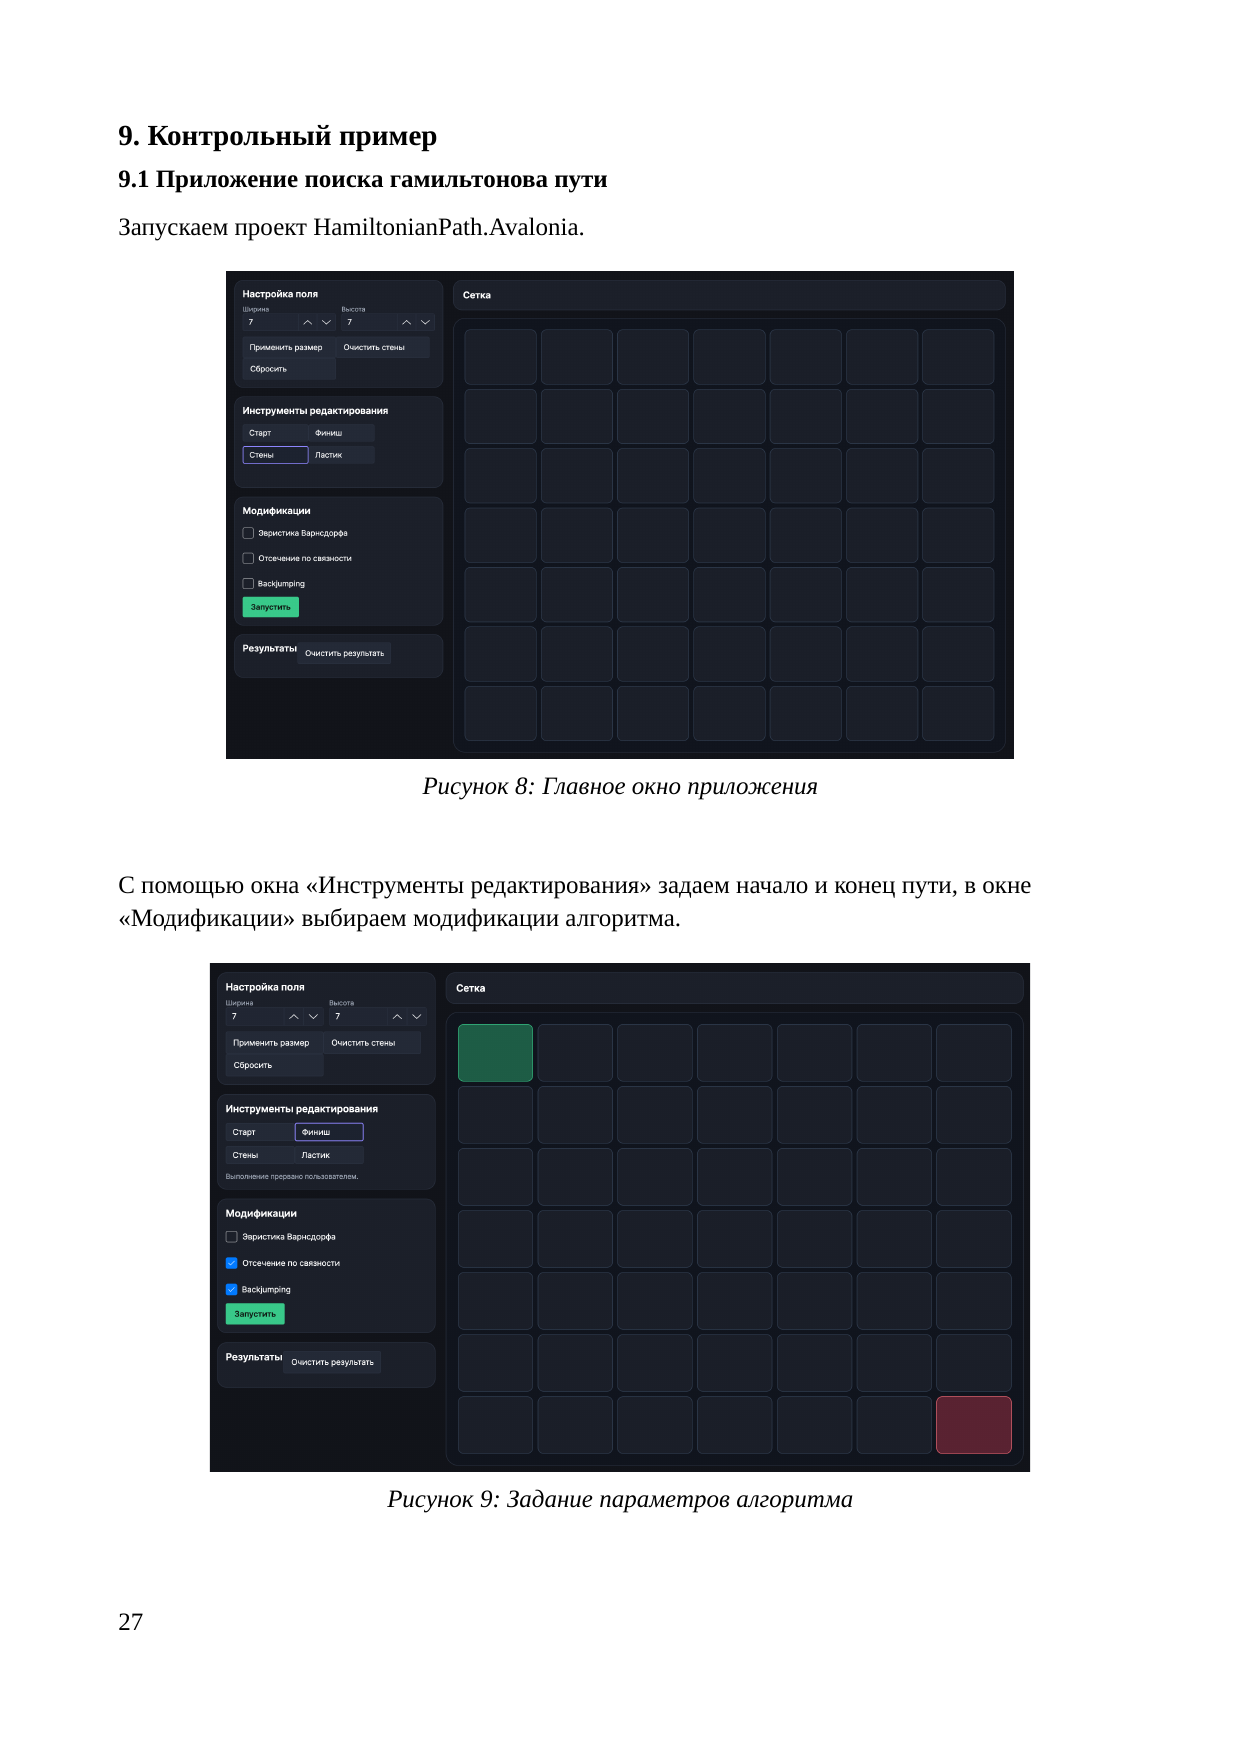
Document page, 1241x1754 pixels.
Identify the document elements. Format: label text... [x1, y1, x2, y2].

text Рисунок 9: Задание параметров алгоритма [210, 1472, 1030, 1513]
picture [209, 963, 1031, 1472]
subtitle 9. Контрольный пример [118, 118, 1122, 152]
text Запускаем проект HamiltonianPath.Avalonia. [118, 212, 1122, 241]
picture [226, 271, 1014, 759]
text С помощью окна «Инструменты редактирования» задаем начало и конец пути, в окне «Модификации» выбираем модификации алгоритма. [118, 870, 1122, 932]
text Рисунок 8: Главное окно приложения [226, 759, 1014, 800]
text 9.1 Приложение поиска гамильтонова пути [118, 164, 1122, 193]
